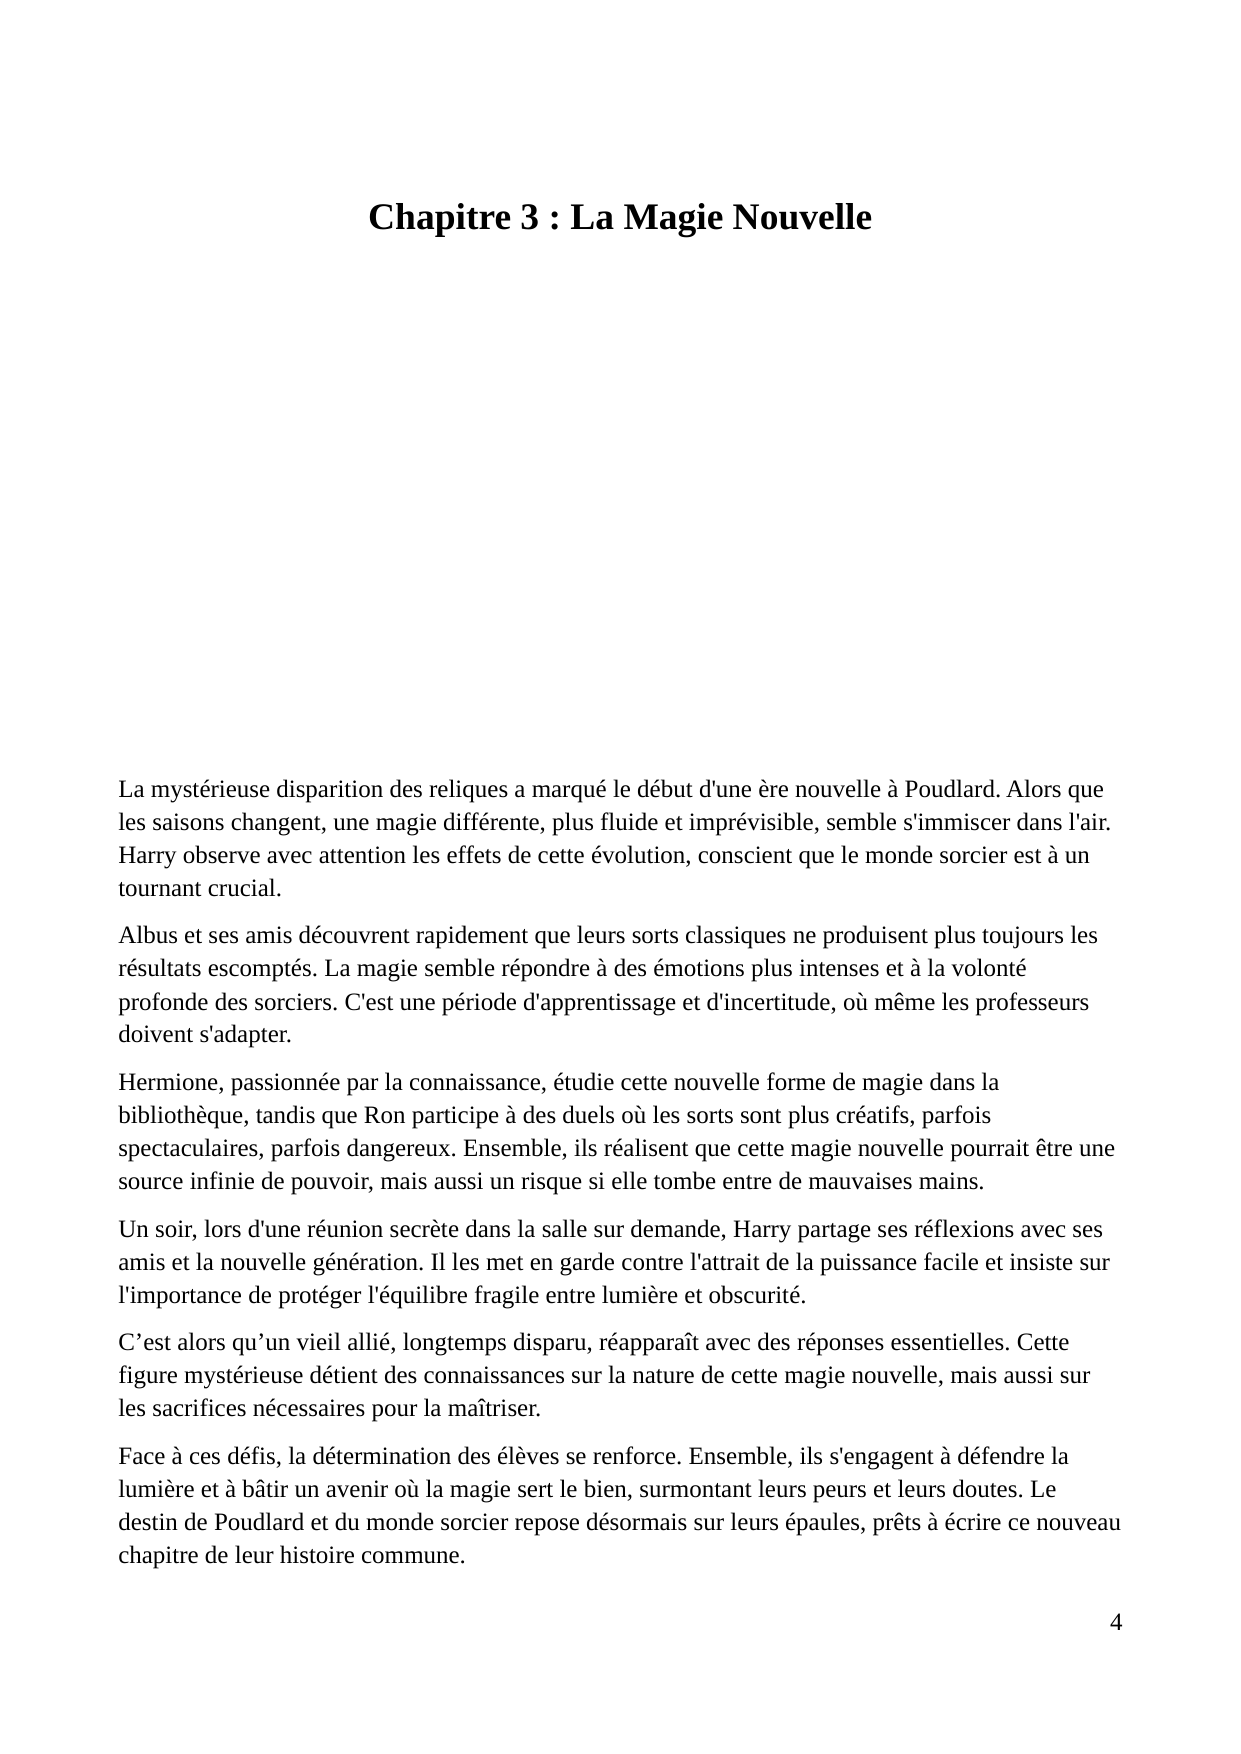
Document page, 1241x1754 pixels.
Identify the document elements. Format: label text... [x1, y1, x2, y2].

subtitle Chapitre 3 : La Magie Nouvelle [118, 194, 1122, 238]
text C’est alors qu’un vieil allié, longtemps disparu, réapparaît avec des réponses essentielles. Cette figure mystérieuse détient des connaissances sur la nature de cette magie nouvelle, mais aussi sur les sacrifices nécessaires pour la maîtriser. [118, 1327, 1122, 1422]
text Face à ces défis, la détermination des élèves se renforce. Ensemble, ils s'engagent à défendre la lumière et à bâtir un avenir où la magie sert le bien, surmontant leurs peurs et leurs doutes. Le destin de Poudlard et du monde sorcier repose désormais sur leurs épaules, prêts à écrire ce nouveau chapitre de leur histoire commune.​ [118, 1441, 1122, 1569]
text Albus et ses amis découvrent rapidement que leurs sorts classiques ne produisent plus toujours les résultats escomptés. La magie semble répondre à des émotions plus intenses et à la volonté profonde des sorciers. C'est une période d'apprentissage et d'incertitude, où même les professeurs doivent s'adapter. [118, 921, 1122, 1048]
text Un soir, lors d'une réunion secrète dans la salle sur demande, Harry partage ses réflexions avec ses amis et la nouvelle génération. Il les met en garde contre l'attrait de la puissance facile et insiste sur l'importance de protéger l'équilibre fragile entre lumière et obscurité. [118, 1214, 1122, 1309]
text La mystérieuse disparition des reliques a marqué le début d'une ère nouvelle à Poudlard. Alors que les saisons changent, une magie différente, plus fluide et imprévisible, semble s'immiscer dans l'air. Harry observe avec attention les effets de cette évolution, conscient que le monde sorcier est à un tournant crucial. [118, 774, 1122, 902]
text Hermione, passionnée par la connaissance, étudie cette nouvelle forme de magie dans la bibliothèque, tandis que Ron participe à des duels où les sorts sont plus créatifs, parfois spectaculaires, parfois dangereux. Ensemble, ils réalisent que cette magie nouvelle pourrait être une source infinie de pouvoir, mais aussi un risque si elle tombe entre de mauvaises mains. [118, 1067, 1122, 1195]
